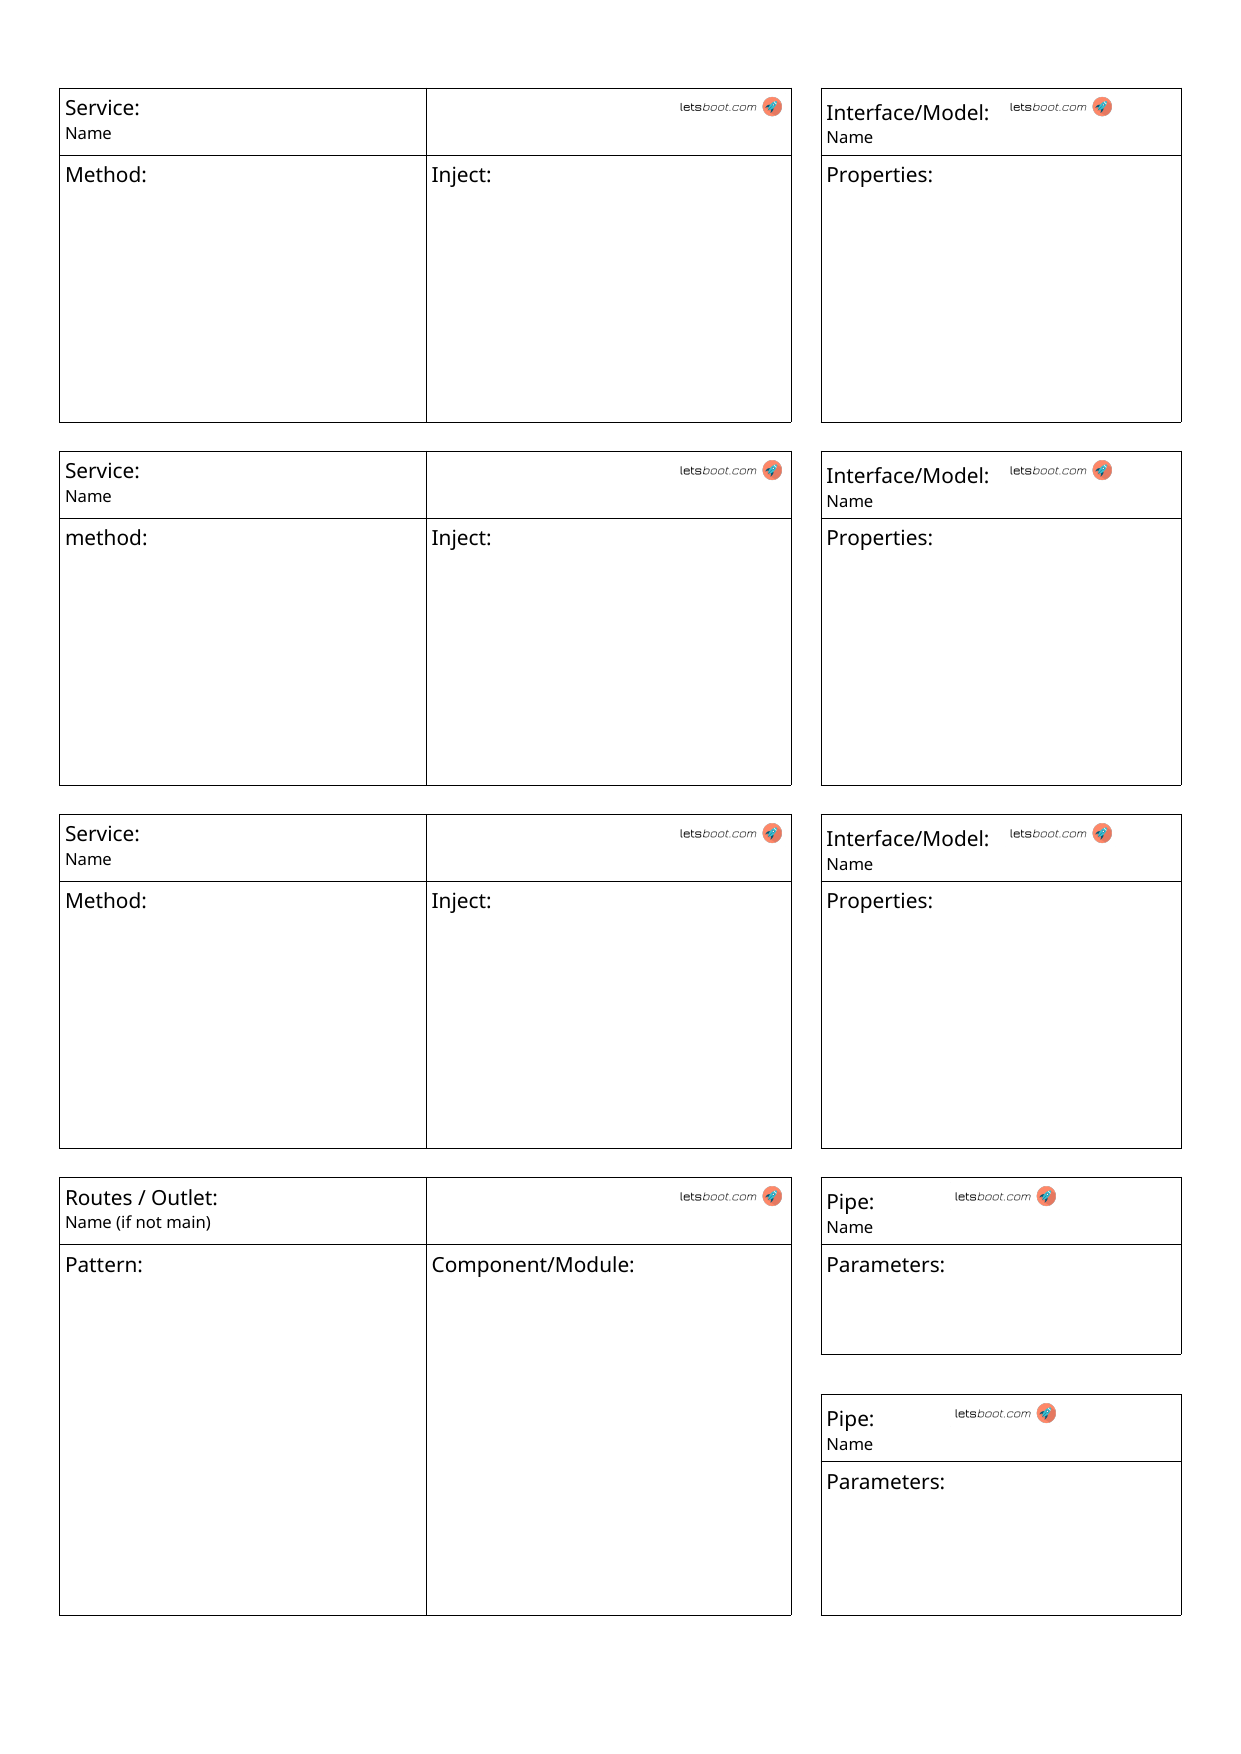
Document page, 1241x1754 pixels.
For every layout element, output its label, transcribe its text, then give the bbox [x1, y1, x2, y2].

table_cell [792, 1354, 821, 1394]
table_cell [60, 1354, 426, 1394]
table_cell [427, 1461, 791, 1615]
table_header Interface/Model: Name [822, 89, 1181, 154]
table_header Service: Name [60, 89, 426, 154]
table_cell Properties: [822, 519, 1181, 785]
table_header Routes / Outlet: Name (if not main) [60, 1178, 426, 1244]
table_header [427, 89, 791, 154]
table_header [792, 88, 821, 154]
picture [676, 93, 786, 120]
table_cell Parameters: [822, 1245, 1181, 1354]
table_cell Component/Module: [427, 1245, 791, 1354]
table_header Interface/Model: Name [822, 815, 1181, 881]
table_header Pipe: Name [822, 1178, 1181, 1244]
table_cell [60, 1461, 426, 1615]
table_header [792, 451, 821, 518]
table_cell Inject: [427, 156, 791, 422]
table_cell Pattern: [60, 1245, 426, 1354]
picture [676, 1182, 786, 1210]
picture [950, 1182, 1060, 1210]
table_cell Properties: [822, 882, 1181, 1148]
table_cell [427, 1394, 791, 1461]
table_cell Properties: [822, 156, 1181, 422]
table_cell [821, 1355, 1181, 1394]
table_cell [792, 1461, 821, 1615]
table_cell Parameters: [822, 1462, 1181, 1615]
table_cell [792, 1244, 821, 1354]
table_cell [792, 518, 821, 785]
picture [676, 456, 786, 484]
table_cell Method: [60, 882, 426, 1148]
table_header [427, 452, 791, 518]
picture [1005, 456, 1116, 484]
table_cell Pipe: Name [822, 1395, 1181, 1461]
picture [1005, 819, 1116, 847]
table_cell Method: [60, 156, 426, 422]
picture [950, 1400, 1060, 1427]
table_header [792, 1177, 821, 1244]
table_header Service: Name [60, 452, 426, 518]
table_cell method: [60, 519, 426, 785]
table_cell Inject: [427, 519, 791, 785]
picture [676, 819, 786, 847]
table_cell [60, 1394, 426, 1461]
table_cell [792, 155, 821, 422]
table_header [792, 814, 821, 881]
table_cell Inject: [427, 882, 791, 1148]
picture [1005, 93, 1116, 120]
table_header Service: Name [60, 815, 426, 881]
table_cell [792, 1394, 821, 1461]
table_header [427, 1178, 791, 1244]
table_header Interface/Model: Name [822, 452, 1181, 518]
table_cell [792, 881, 821, 1148]
table_cell [427, 1354, 791, 1394]
table_header [427, 815, 791, 881]
